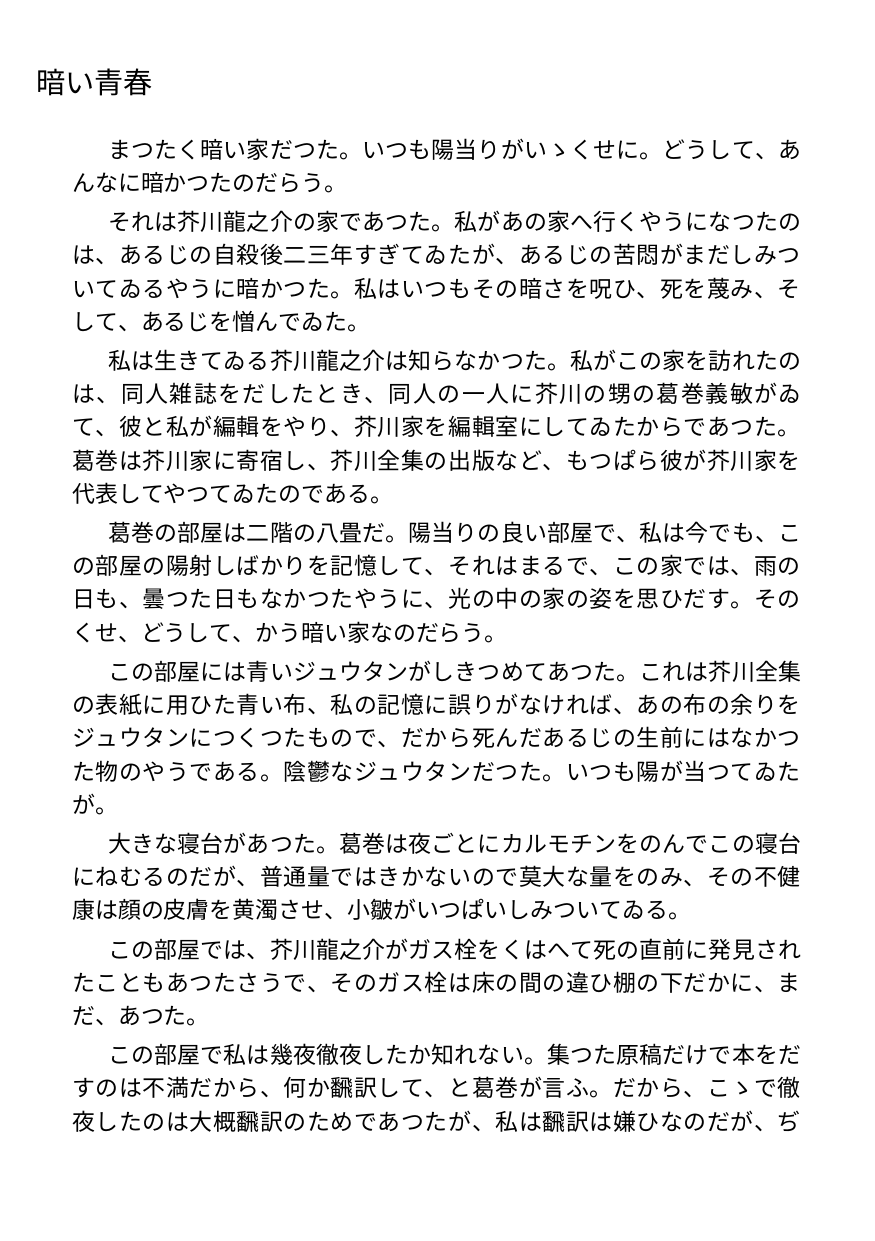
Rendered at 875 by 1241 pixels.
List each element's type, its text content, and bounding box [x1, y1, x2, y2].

subtitle 暗い青春 [36, 60, 838, 102]
text この部屋では、芥川龍之介がガス栓をくはへて死の直前に発見されたこともあつたさうで、そのガス栓は床の間の違ひ棚の下だかに、まだ、あつた。 [72, 931, 802, 1031]
text 大きな寝台があつた。葛巻は夜ごとにカルモチンをのんでこの寝台にねむるのだが、普通量ではきかないので莫大な量をのみ、その不健康は顔の皮膚を黄濁させ、小皺がいつぱいしみついてゐる。 [72, 826, 802, 926]
text この部屋で私は幾夜徹夜したか知れない。集つた原稿だけで本をだすのは不満だから、何か飜訳して、と葛巻が言ふ。だから、こゝで徹夜したのは大概飜訳のためであつたが、私は飜訳は嫌ひなのだが、ぢ [72, 1037, 802, 1137]
text まつたく暗い家だつた。いつも陽当りがいゝくせに。どうして、あんなに暗かつたのだらう。 [72, 132, 802, 198]
text それは芥川龍之介の家であつた。私があの家へ行くやうになつたのは、あるじの自殺後二三年すぎてゐたが、あるじの苦悶がまだしみついてゐるやうに暗かつた。私はいつもその暗さを呪ひ、死を蔑み、そして、あるじを憎んでゐた。 [72, 204, 802, 337]
text 葛巻の部屋は二階の八畳だ。陽当りの良い部屋で、私は今でも、この部屋の陽射しばかりを記憶して、それはまるで、この家では、雨の日も、曇つた日もなかつたやうに、光の中の家の姿を思ひだす。そのくせ、どうして、かう暗い家なのだらう。 [72, 515, 802, 648]
text この部屋には青いジュウタンがしきつめてあつた。これは芥川全集の表紙に用ひた青い布、私の記憶に誤りがなければ、あの布の余りをジュウタンにつくつたもので、だから死んだあるじの生前にはなかつた物のやうである。陰鬱なジュウタンだつた。いつも陽が当つてゐたが。 [72, 654, 802, 820]
text 私は生きてゐる芥川龍之介は知らなかつた。私がこの家を訪れたのは、同人雑誌をだしたとき、同人の一人に芥川の甥の葛巻義敏がゐて、彼と私が編輯をやり、芥川家を編輯室にしてゐたからであつた。葛巻は芥川家に寄宿し、芥川全集の出版など、もつぱら彼が芥川家を代表してやつてゐたのである。 [72, 343, 802, 509]
